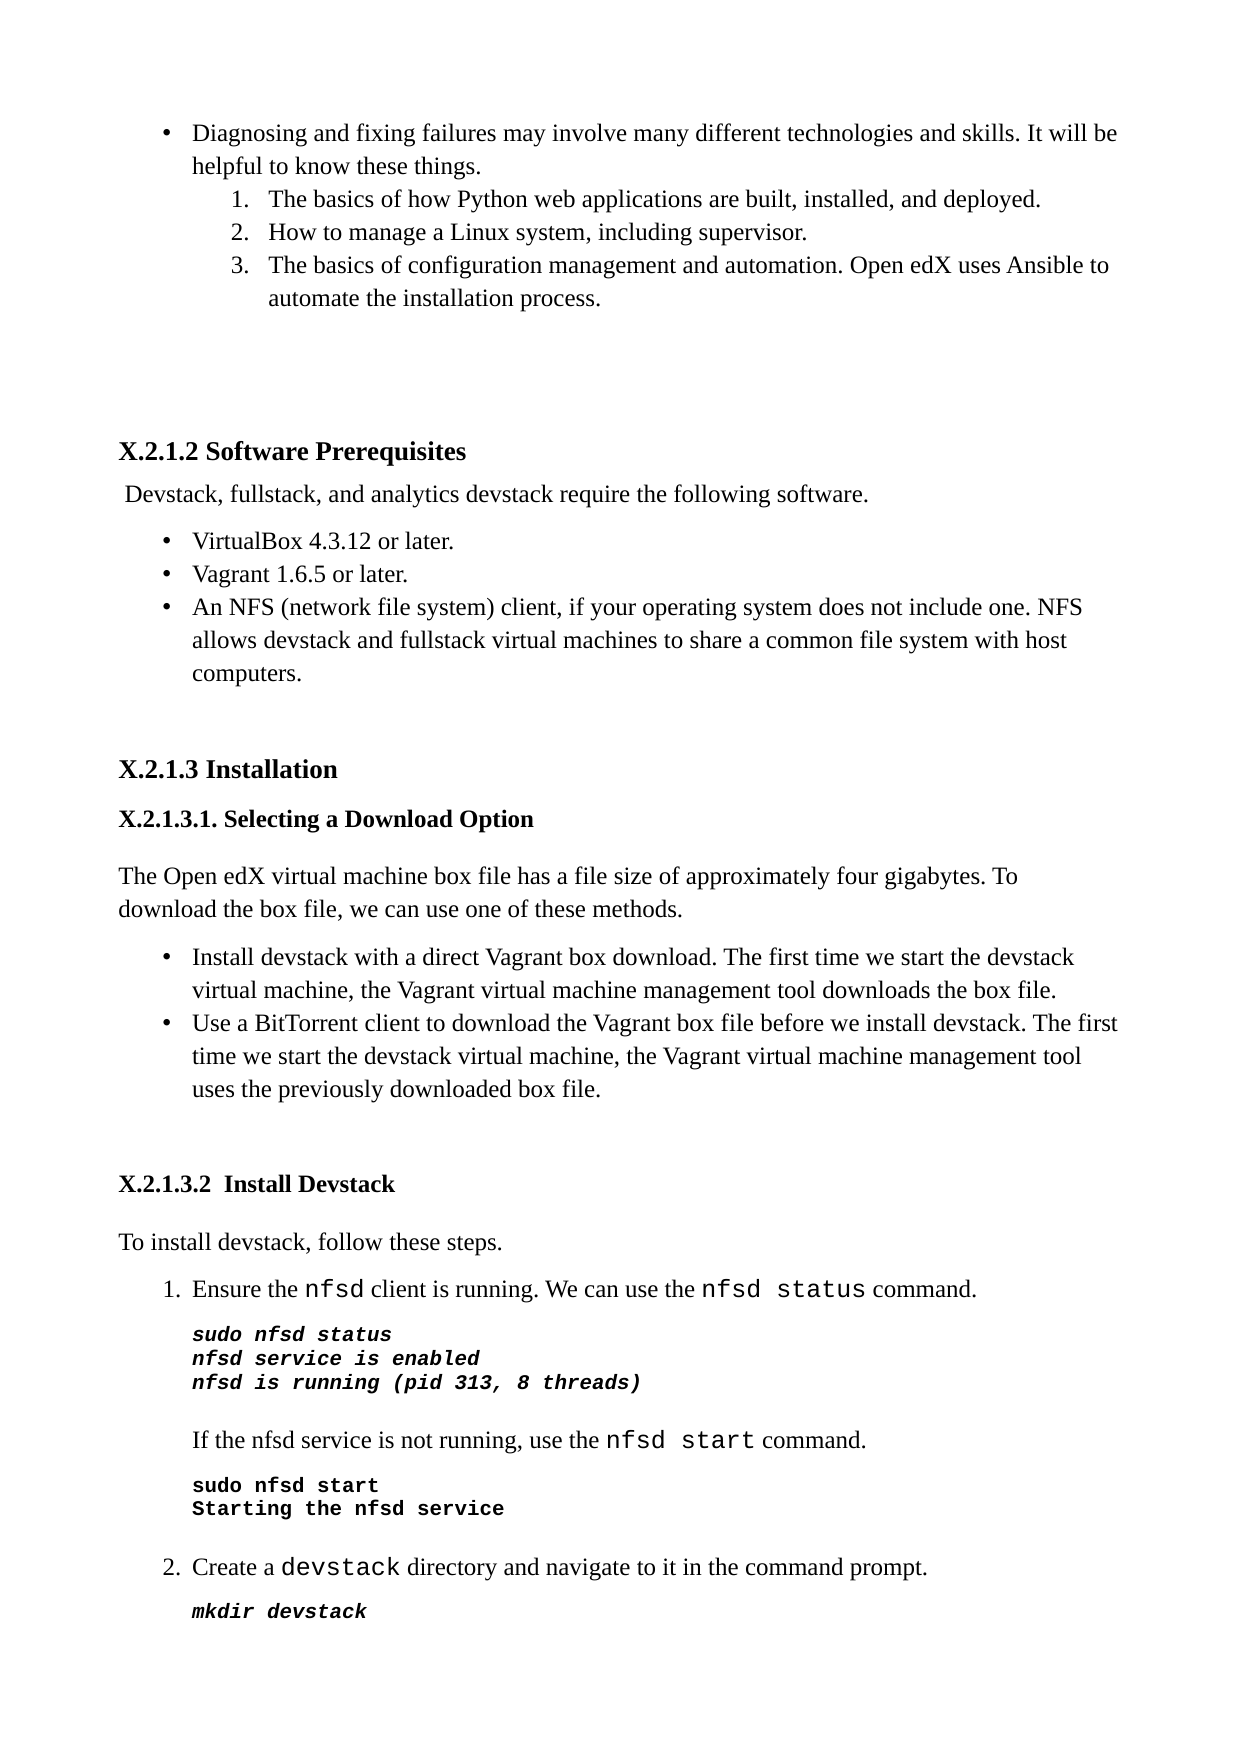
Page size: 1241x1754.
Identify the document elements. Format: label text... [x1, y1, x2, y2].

list The basics of configuration management and automation. Open edX uses Ansible to automate the installation process. [231, 250, 1122, 312]
list nfsd is running (pid 313, 8 threads) [162, 1372, 1122, 1395]
text To install devstack, follow these steps. [118, 1227, 1122, 1256]
list nfsd service is enabled [162, 1348, 1122, 1372]
text X.2.1.3.2 Install Devstack [118, 1169, 1122, 1198]
text Devstack, fullstack, and analytics devstack require the following software. [118, 479, 1122, 507]
list Use a BitTorrent client to download the Vagrant box file before we install devstack. The first time we start the devstack virtual machine, the Vagrant virtual machine management tool uses the previously downloaded box file. [162, 1008, 1122, 1103]
list An NFS (network file system) client, if your operating system does not include one. NFS allows devstack and fullstack virtual machines to share a common file system with host computers. [162, 592, 1122, 687]
list sudo nfsd start [162, 1475, 1122, 1498]
text The Open edX virtual machine box file has a file size of approximately four gigabytes. To download the box file, we can use one of these methods. [118, 861, 1122, 923]
list mkdir devstack [162, 1602, 1122, 1625]
list Starting the nfsd service [162, 1498, 1122, 1522]
list Diagnosing and fixing failures may involve many different technologies and skills. It will be helpful to know these things. [162, 118, 1122, 180]
list The basics of how Python web applications are built, installed, and deployed. [231, 184, 1122, 213]
list How to manage a Linux system, including supervisor. [231, 217, 1122, 246]
subtitle X.2.1.2 Software Prerequisites [118, 435, 1122, 466]
list VirtualBox 4.3.12 or later. [162, 526, 1122, 555]
list sudo nfsd status [162, 1324, 1122, 1348]
list If the nfsd service is not running, use the nfsd start command. [162, 1425, 1122, 1456]
list Vagrant 1.6.5 or later. [162, 559, 1122, 588]
list Create a devstack directory and navigate to it in the command prompt. [162, 1552, 1122, 1582]
text X.2.1.3 Installation [118, 753, 1122, 785]
text X.2.1.3.1. Selecting a Download Option [118, 804, 1122, 833]
list Ensure the nfsd client is running. We can use the nfsd status command. [162, 1274, 1122, 1305]
list Install devstack with a direct Vagrant box download. The first time we start the devstack virtual machine, the Vagrant virtual machine management tool downloads the box file. [162, 942, 1122, 1004]
